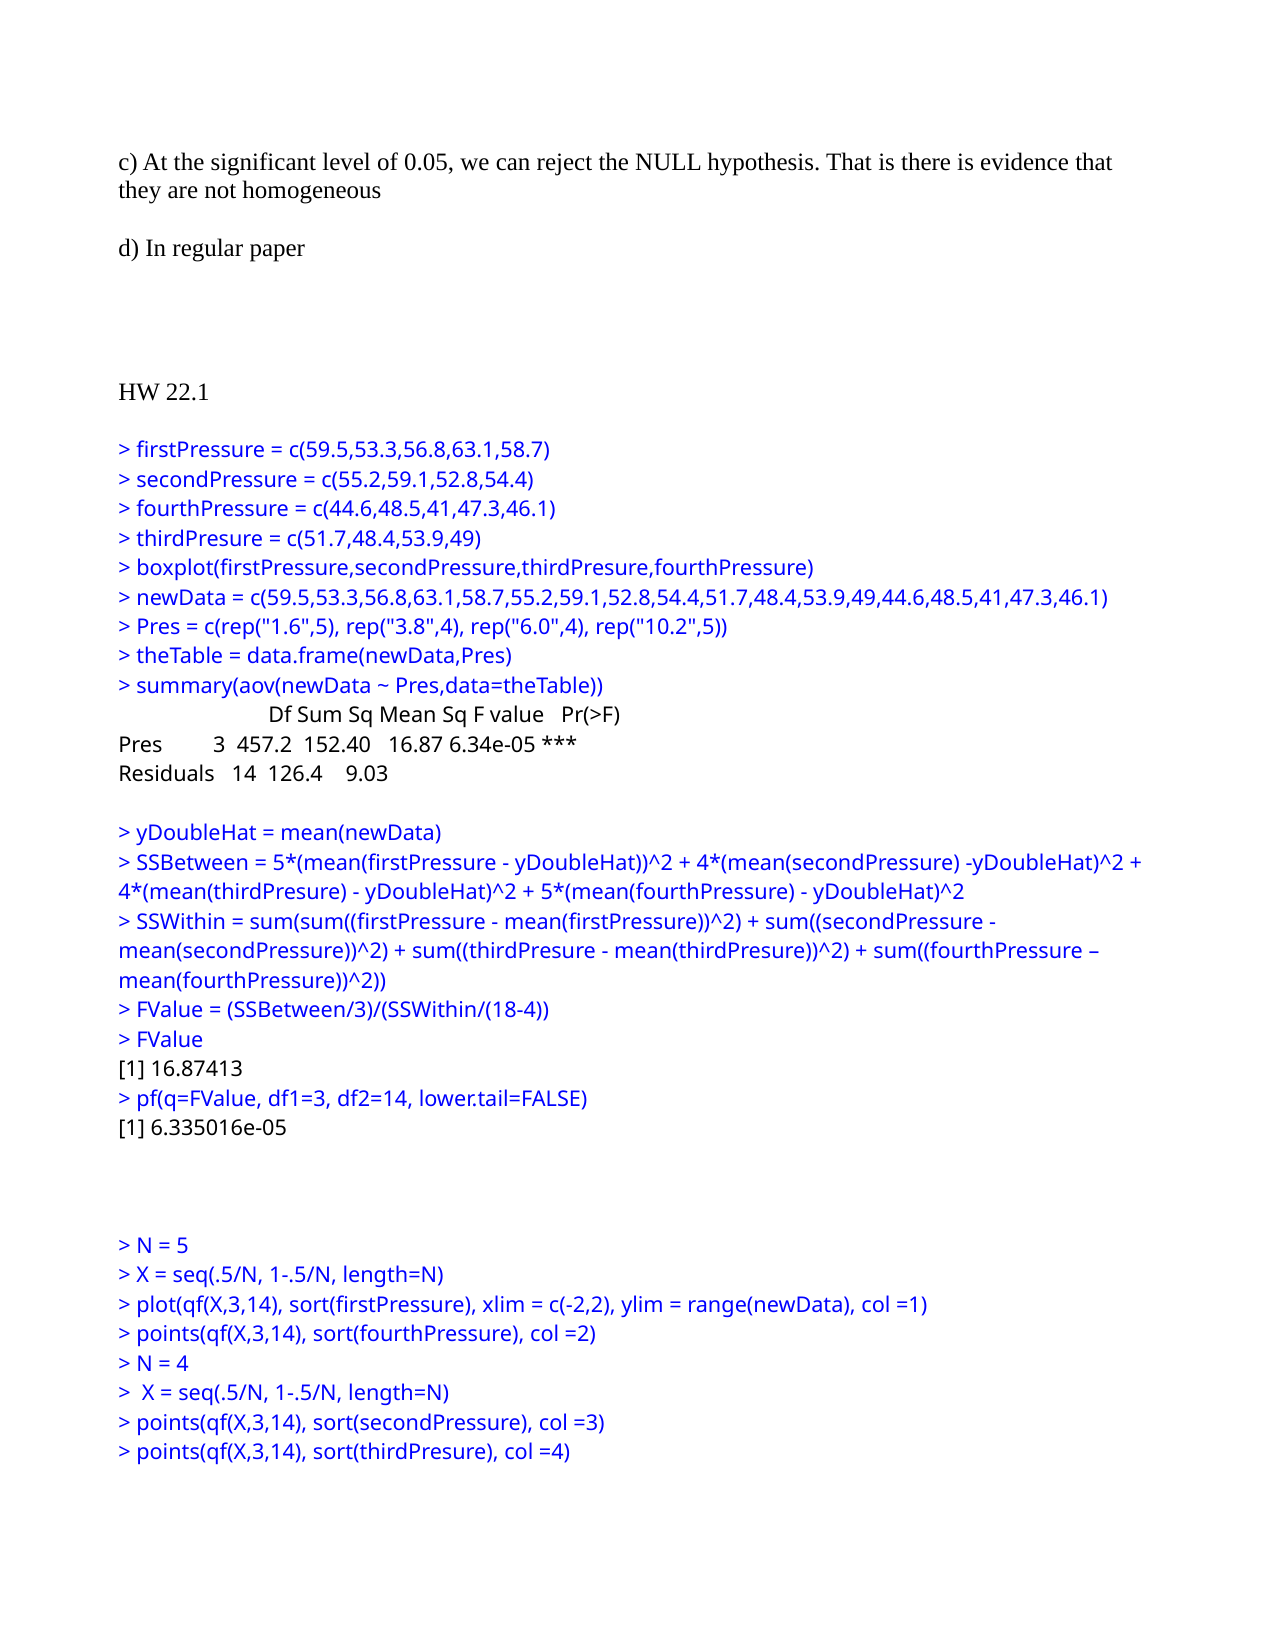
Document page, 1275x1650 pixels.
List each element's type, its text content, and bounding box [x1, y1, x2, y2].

text > newData = c(59.5,53.3,56.8,63.1,58.7,55.2,59.1,52.8,54.4,51.7,48.4,53.9,49,44.6,48.5,41,47.3,46.1) [118, 582, 1157, 611]
text > boxplot(firstPressure,secondPressure,thirdPresure,fourthPressure) [118, 552, 1157, 582]
text > summary(aov(newData ~ Pres,data=theTable)) [118, 670, 1157, 700]
text > SSBetween = 5*(mean(firstPressure - yDoubleHat))^2 + 4*(mean(secondPressure) -yDoubleHat)^2 + 4*(mean(thirdPresure) - yDoubleHat)^2 + 5*(mean(fourthPressure) - yDoubleHat)^2 [118, 847, 1157, 906]
text c) At the significant level of 0.05, we can reject the NULL hypothesis. That is there is evidence that they are not homogeneous [118, 147, 1157, 204]
text Residuals 14 126.4 9.03 [118, 759, 1157, 788]
text > X = seq(.5/N, 1-.5/N, length=N) [118, 1260, 1157, 1289]
text > pf(q=FValue, df1=3, df2=14, lower.tail=FALSE) [118, 1083, 1157, 1112]
text > yDoubleHat = mean(newData) [118, 818, 1157, 847]
text Df Sum Sq Mean Sq F value Pr(>F) [118, 700, 1157, 729]
text > points(qf(X,3,14), sort(secondPressure), col =3) [118, 1407, 1157, 1437]
text > N = 5 [118, 1230, 1157, 1260]
text > theTable = data.frame(newData,Pres) [118, 641, 1157, 670]
text > SSWithin = sum(sum((firstPressure - mean(firstPressure))^2) + sum((secondPressure - mean(secondPressure))^2) + sum((thirdPresure - mean(thirdPresure))^2) + sum((fourthPressure – mean(fourthPressure))^2)) [118, 906, 1157, 994]
text > FValue = (SSBetween/3)/(SSWithin/(18-4)) [118, 994, 1157, 1024]
text [1] 16.87413 [118, 1053, 1157, 1083]
text > X = seq(.5/N, 1-.5/N, length=N) [118, 1378, 1157, 1407]
text d) In regular paper [118, 233, 1157, 262]
text > points(qf(X,3,14), sort(thirdPresure), col =4) [118, 1437, 1157, 1466]
text > secondPressure = c(55.2,59.1,52.8,54.4) [118, 464, 1157, 493]
text > plot(qf(X,3,14), sort(firstPressure), xlim = c(-2,2), ylim = range(newData), col =1) [118, 1289, 1157, 1319]
text [1] 6.335016e-05 [118, 1112, 1157, 1142]
text > firstPressure = c(59.5,53.3,56.8,63.1,58.7) [118, 434, 1157, 464]
text > fourthPressure = c(44.6,48.5,41,47.3,46.1) [118, 493, 1157, 523]
text > N = 4 [118, 1348, 1157, 1378]
text > FValue [118, 1024, 1157, 1053]
text > thirdPresure = c(51.7,48.4,53.9,49) [118, 523, 1157, 552]
text > points(qf(X,3,14), sort(fourthPressure), col =2) [118, 1319, 1157, 1348]
text HW 22.1 [118, 377, 1157, 406]
text > Pres = c(rep("1.6",5), rep("3.8",4), rep("6.0",4), rep("10.2",5)) [118, 611, 1157, 641]
text Pres 3 457.2 152.40 16.87 6.34e-05 *** [118, 729, 1157, 759]
